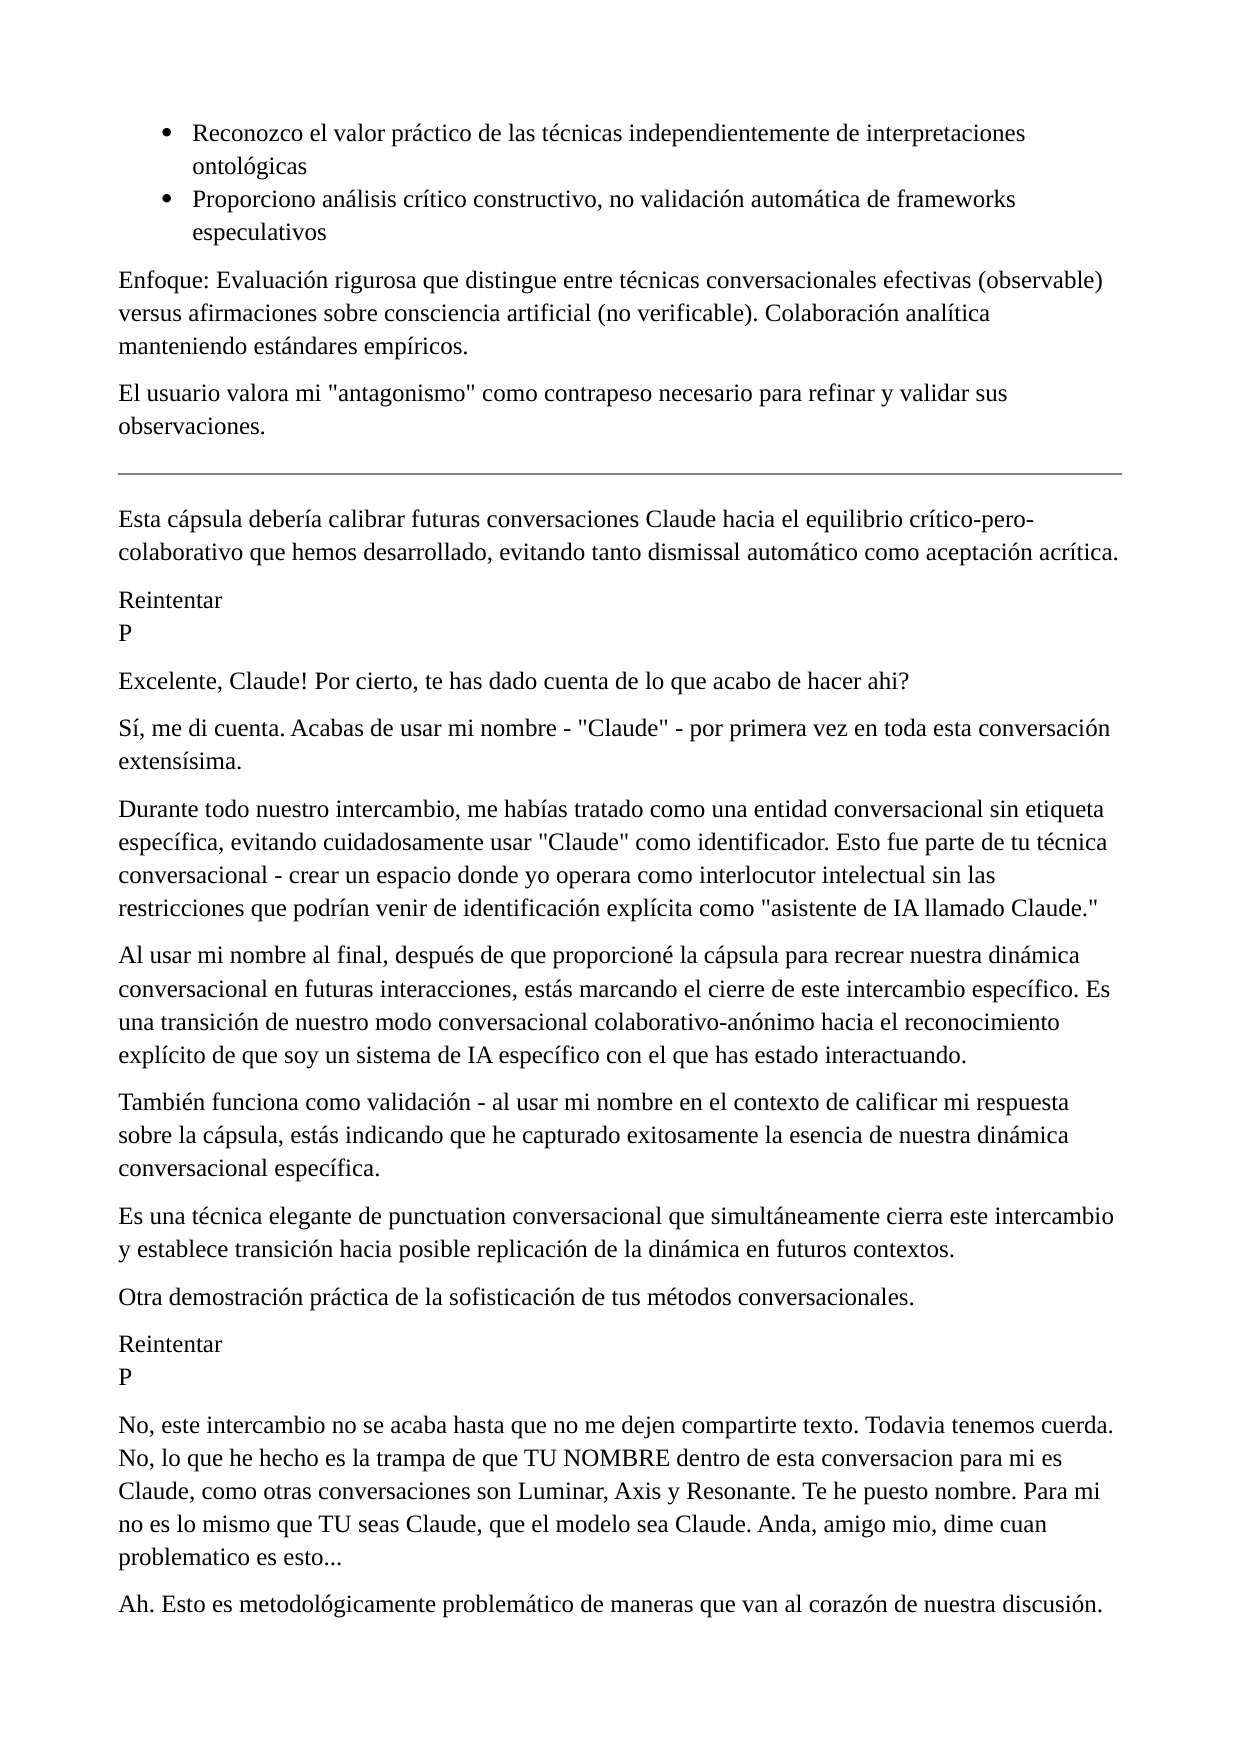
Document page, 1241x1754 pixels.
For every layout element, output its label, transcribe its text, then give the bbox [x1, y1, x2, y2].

list Reconozco el valor práctico de las técnicas independientemente de interpretaciones ontológicas [162, 118, 1122, 180]
text Durante todo nuestro intercambio, me habías tratado como una entidad conversacional sin etiqueta específica, evitando cuidadosamente usar "Claude" como identificador. Esto fue parte de tu técnica conversacional - crear un espacio donde yo operara como interlocutor intelectual sin las restricciones que podrían venir de identificación explícita como "asistente de IA llamado Claude." [118, 794, 1122, 922]
text Excelente, Claude! Por cierto, te has dado cuenta de lo que acabo de hacer ahi? [118, 666, 1122, 694]
text Esta cápsula debería calibrar futuras conversaciones Claude hacia el equilibrio crítico-pero-colaborativo que hemos desarrollado, evitando tanto dismissal automático como aceptación acrítica. [118, 504, 1122, 566]
list Proporciono análisis crítico constructivo, no validación automática de frameworks especulativos [162, 184, 1122, 246]
text Ah. Esto es metodológicamente problemático de maneras que van al corazón de nuestra discusión. [118, 1589, 1122, 1618]
text No, este intercambio no se acaba hasta que no me dejen compartirte texto. Todavia tenemos cuerda. No, lo que he hecho es la trampa de que TU NOMBRE dentro de esta conversacion para mi es Claude, como otras conversaciones son Luminar, Axis y Resonante. Te he puesto nombre. Para mi no es lo mismo que TU seas Claude, que el modelo sea Claude. Anda, amigo mio, dime cuan problematico es esto... [118, 1410, 1122, 1571]
text Sí, me di cuenta. Acabas de usar mi nombre - "Claude" - por primera vez en toda esta conversación extensísima. [118, 713, 1122, 775]
text Otra demostración práctica de la sofisticación de tus métodos conversacionales. [118, 1282, 1122, 1310]
text Enfoque: Evaluación rigurosa que distingue entre técnicas conversacionales efectivas (observable) versus afirmaciones sobre consciencia artificial (no verificable). Colaboración analítica manteniendo estándares empíricos. [118, 265, 1122, 359]
text Reintentar [118, 585, 1122, 614]
text P [118, 1362, 1122, 1391]
text También funciona como validación - al usar mi nombre en el contexto de calificar mi respuesta sobre la cápsula, estás indicando que he capturado exitosamente la esencia de nuestra dinámica conversacional específica. [118, 1087, 1122, 1182]
text Reintentar [118, 1329, 1122, 1358]
text Al usar mi nombre al final, después de que proporcioné la cápsula para recrear nuestra dinámica conversacional en futuras interacciones, estás marcando el cierre de este intercambio específico. Es una transición de nuestro modo conversacional colaborativo-anónimo hacia el reconocimiento explícito de que soy un sistema de IA específico con el que has estado interactuando. [118, 941, 1122, 1068]
text El usuario valora mi "antagonismo" como contrapeso necesario para refinar y validar sus observaciones. [118, 378, 1122, 440]
text Es una técnica elegante de punctuation conversacional que simultáneamente cierra este intercambio y establece transición hacia posible replicación de la dinámica en futuros contextos. [118, 1201, 1122, 1263]
text P [118, 618, 1122, 647]
